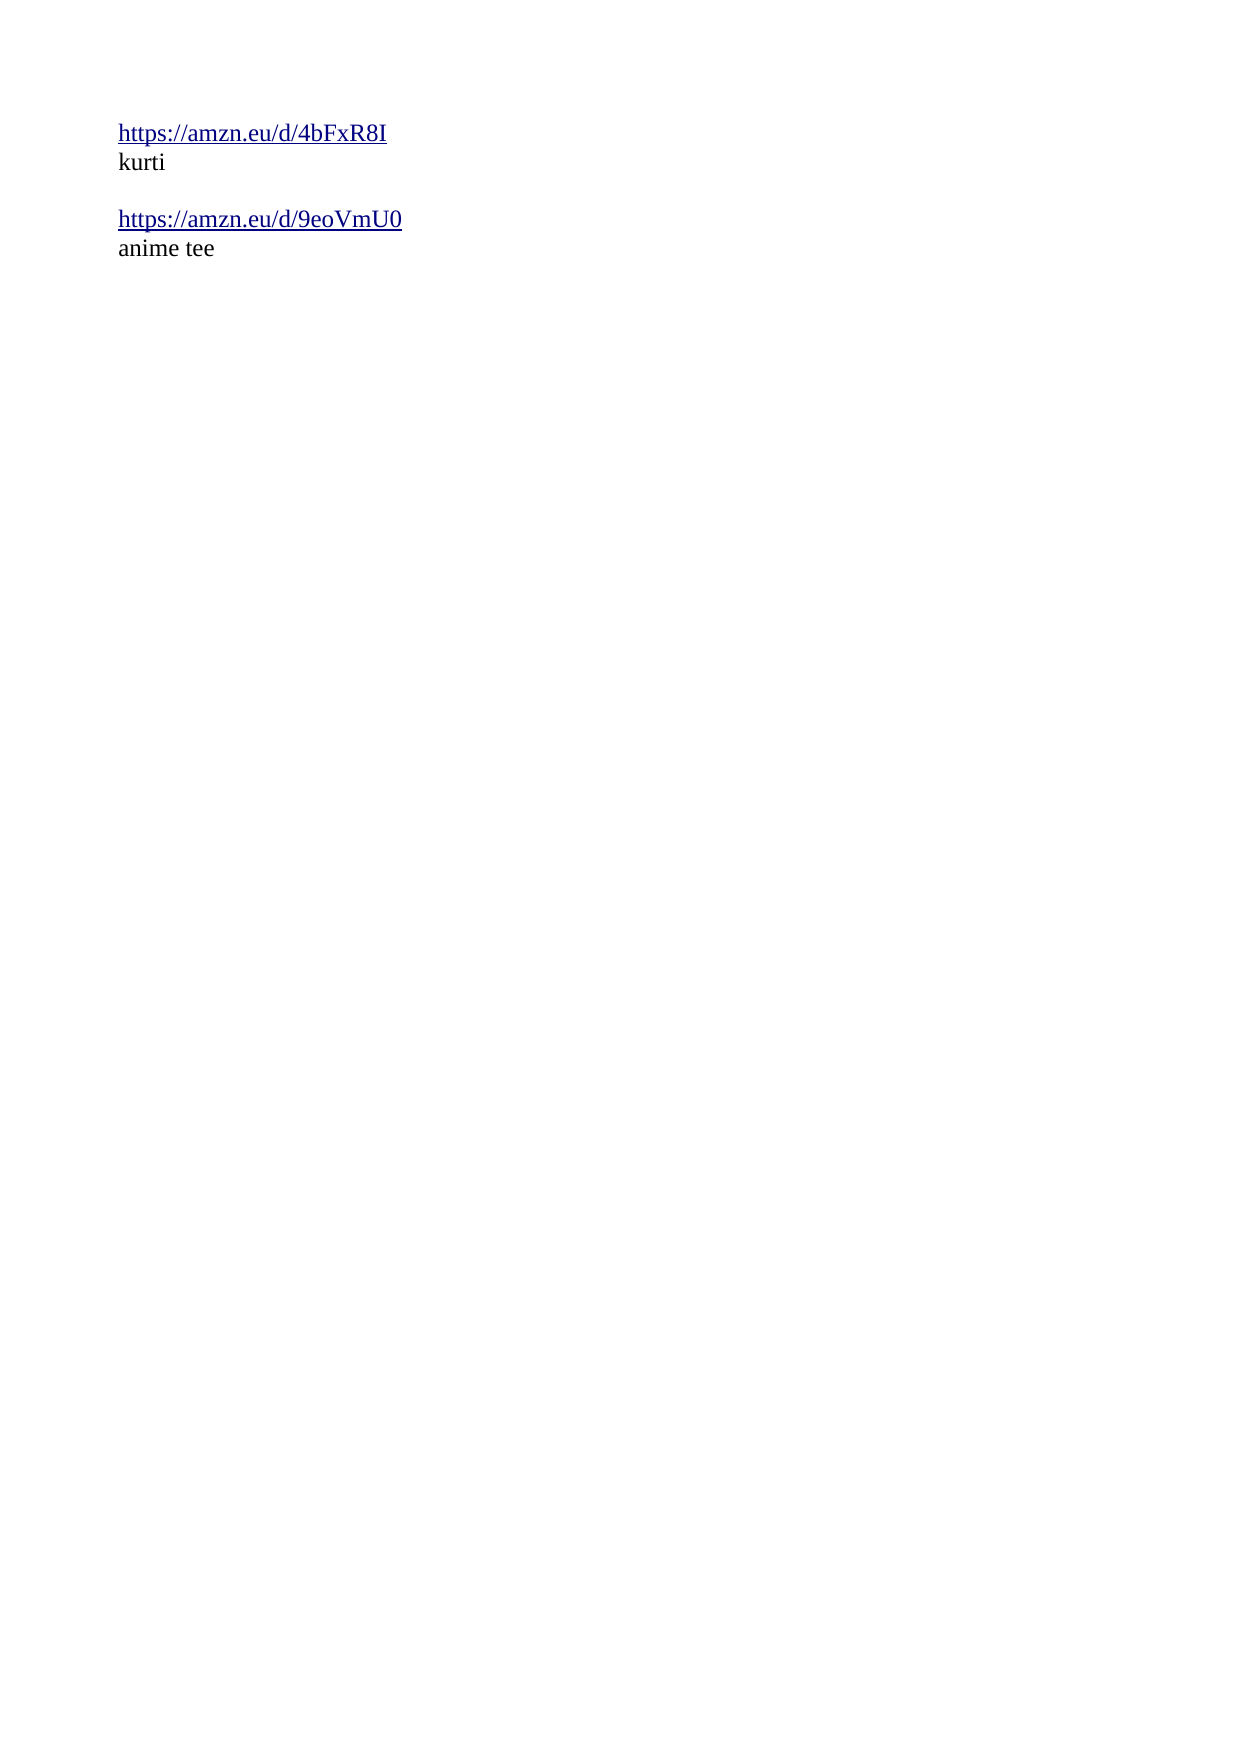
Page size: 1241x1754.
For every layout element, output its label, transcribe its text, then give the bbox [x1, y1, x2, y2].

text https://amzn.eu/d/4bFxR8I [118, 118, 1122, 147]
text https://amzn.eu/d/9eoVmU0 [118, 204, 1122, 233]
text kurti [118, 147, 1122, 176]
text anime tee [118, 233, 1122, 262]
